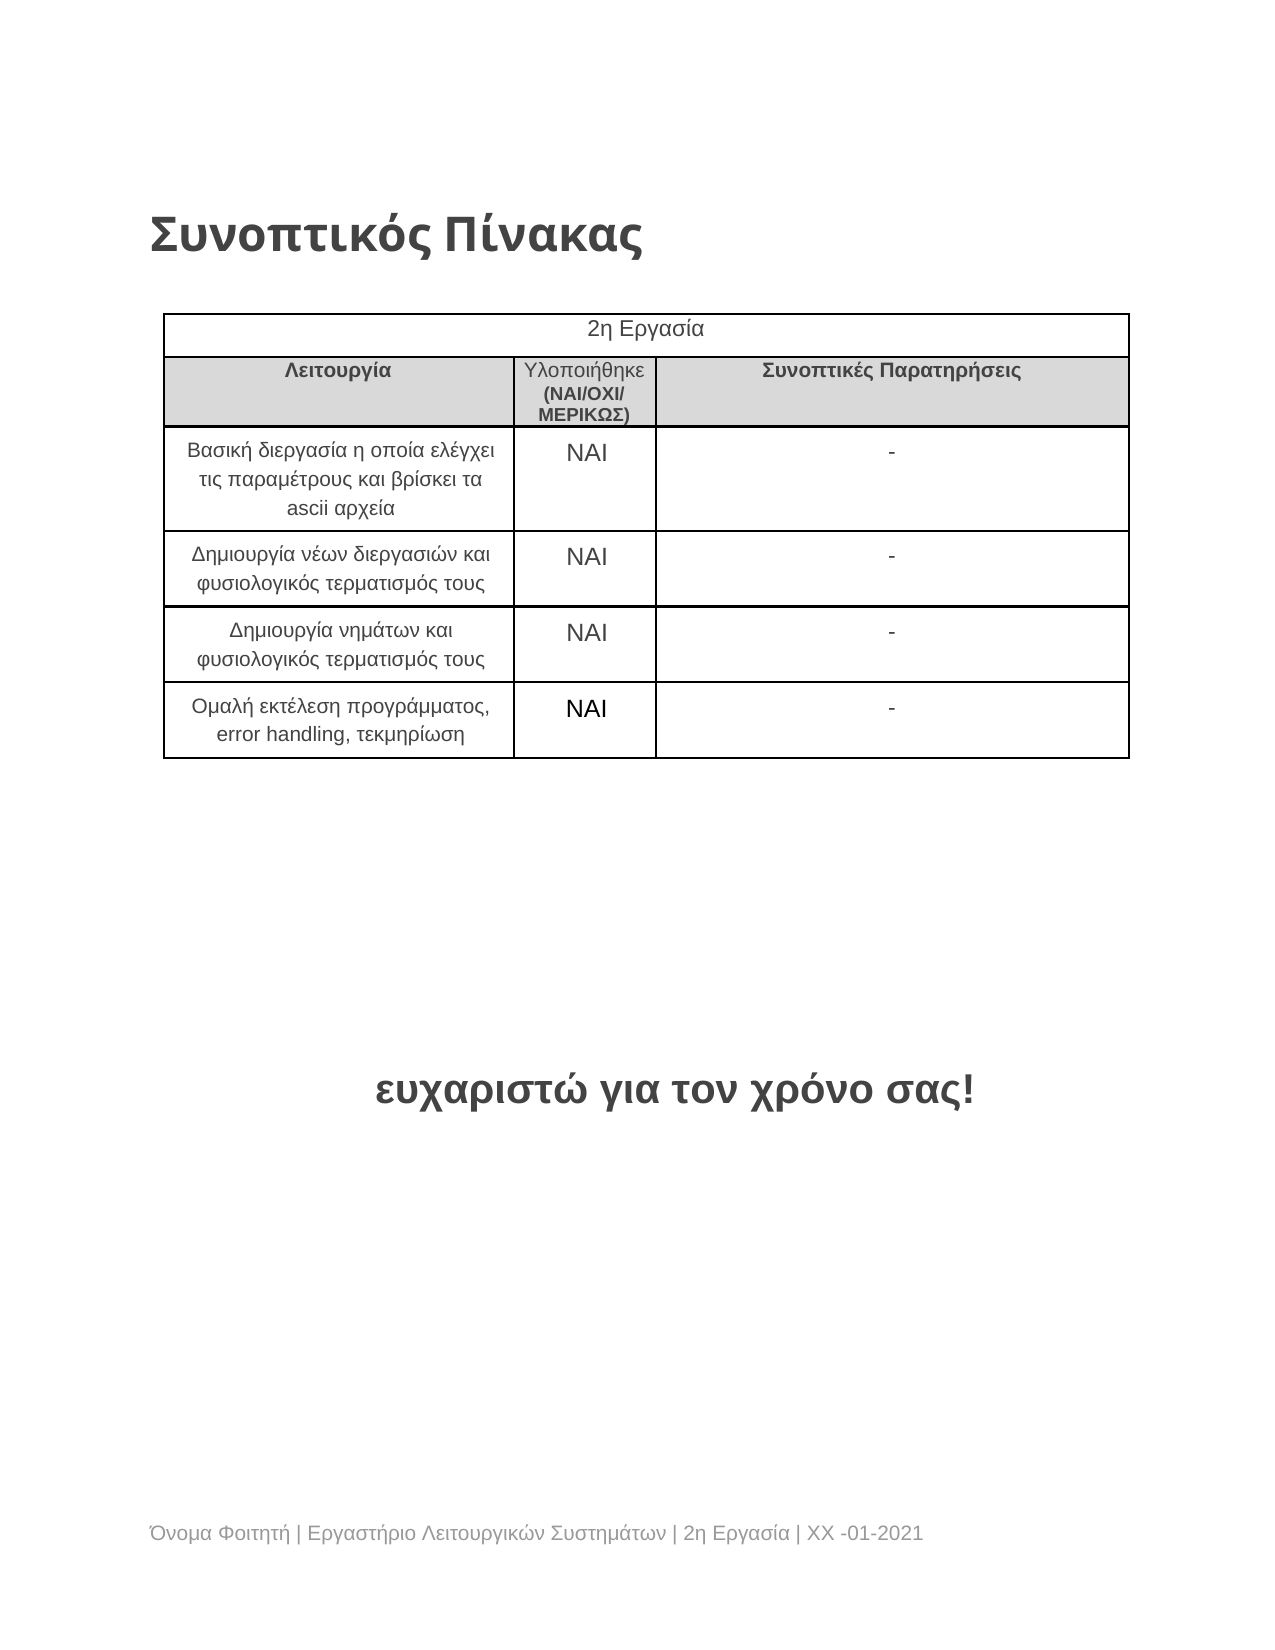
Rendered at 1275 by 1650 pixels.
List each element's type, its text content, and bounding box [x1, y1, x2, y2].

table_cell Δημιουργία νημάτων και φυσιολογικός τερματισμός τους [165, 608, 513, 681]
table_cell Δημιουργία νέων διεργασιών και φυσιολογικός τερματισμός τους [165, 532, 513, 605]
table_cell - [657, 428, 1128, 530]
table_cell ΝΑΙ [515, 683, 655, 757]
table_cell Λειτουργία [165, 358, 513, 425]
table_cell - [657, 608, 1128, 681]
subtitle ευχαριστώ για τον χρόνο σας! [375, 1064, 1125, 1112]
table_cell Ομαλή εκτέλεση προγράμματος, error handling, τεκμηρίωση [165, 683, 513, 757]
table_cell Συνοπτικές Παρατηρήσεις [657, 358, 1128, 425]
table_cell Βασική διεργασία η οποία ελέγχει τις παραμέτρους και βρίσκει τα ascii αρχεία [165, 428, 513, 530]
table_cell - [657, 532, 1128, 605]
table_cell ΝΑΙ [515, 532, 655, 605]
subtitle Συνοπτικός Πίνακας [150, 200, 1125, 265]
table_cell Υλοποιήθηκε (ΝΑΙ/ΟΧΙ/ΜΕΡΙΚΩΣ) [515, 358, 655, 425]
table_cell - [657, 683, 1128, 757]
table_cell ΝΑΙ [515, 608, 655, 681]
table_cell ΝΑΙ [515, 428, 655, 530]
table_header 2η Εργασία [165, 315, 1128, 356]
